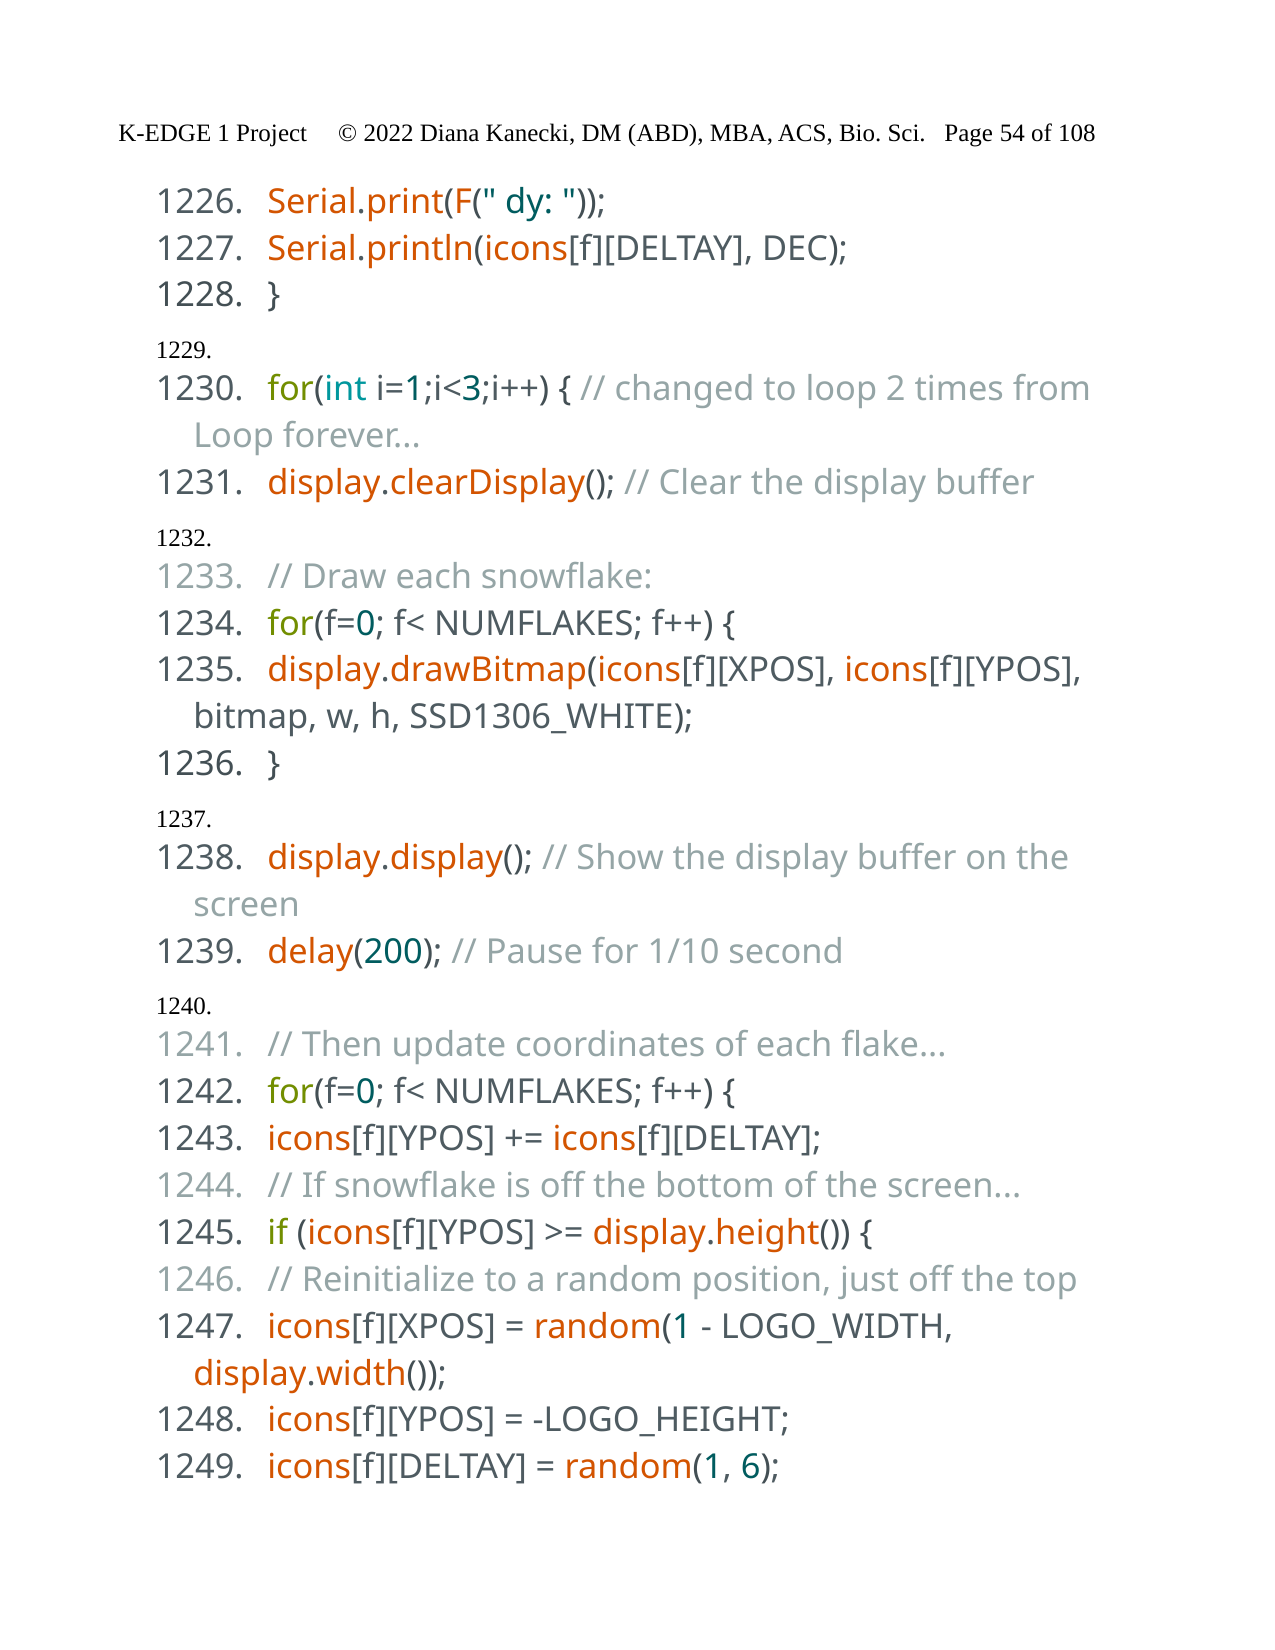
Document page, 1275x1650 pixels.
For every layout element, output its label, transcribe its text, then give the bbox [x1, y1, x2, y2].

list delay(200); // Pause for 1/10 second [156, 926, 1157, 973]
list // If snowflake is off the bottom of the screen... [156, 1161, 1157, 1208]
list icons[f][DELTAY] = random(1, 6); [156, 1442, 1157, 1489]
list display.drawBitmap(icons[f][XPOS], icons[f][YPOS], bitmap, w, h, SSD1306_WHITE); [156, 645, 1157, 739]
list // Draw each snowflake: [156, 551, 1157, 598]
list icons[f][XPOS] = random(1 - LOGO_WIDTH, display.width()); [156, 1301, 1157, 1395]
list Serial.println(icons[f][DELTAY], DEC); [156, 223, 1157, 270]
list icons[f][YPOS] += icons[f][DELTAY]; [156, 1114, 1157, 1161]
list } [156, 270, 1157, 317]
list Serial.print(F(" dy: ")); [156, 176, 1157, 223]
list for(int i=1;i<3;i++) { // changed to loop 2 times from Loop forever... [156, 364, 1157, 458]
list if (icons[f][YPOS] >= display.height()) { [156, 1208, 1157, 1254]
list for(f=0; f< NUMFLAKES; f++) { [156, 598, 1157, 645]
list display.clearDisplay(); // Clear the display buffer [156, 458, 1157, 504]
list display.display(); // Show the display buffer on the screen [156, 833, 1157, 926]
list } [156, 739, 1157, 786]
list // Then update coordinates of each flake... [156, 1020, 1157, 1067]
list // Reinitialize to a random position, just off the top [156, 1254, 1157, 1301]
list for(f=0; f< NUMFLAKES; f++) { [156, 1067, 1157, 1114]
list icons[f][YPOS] = -LOGO_HEIGHT; [156, 1395, 1157, 1442]
